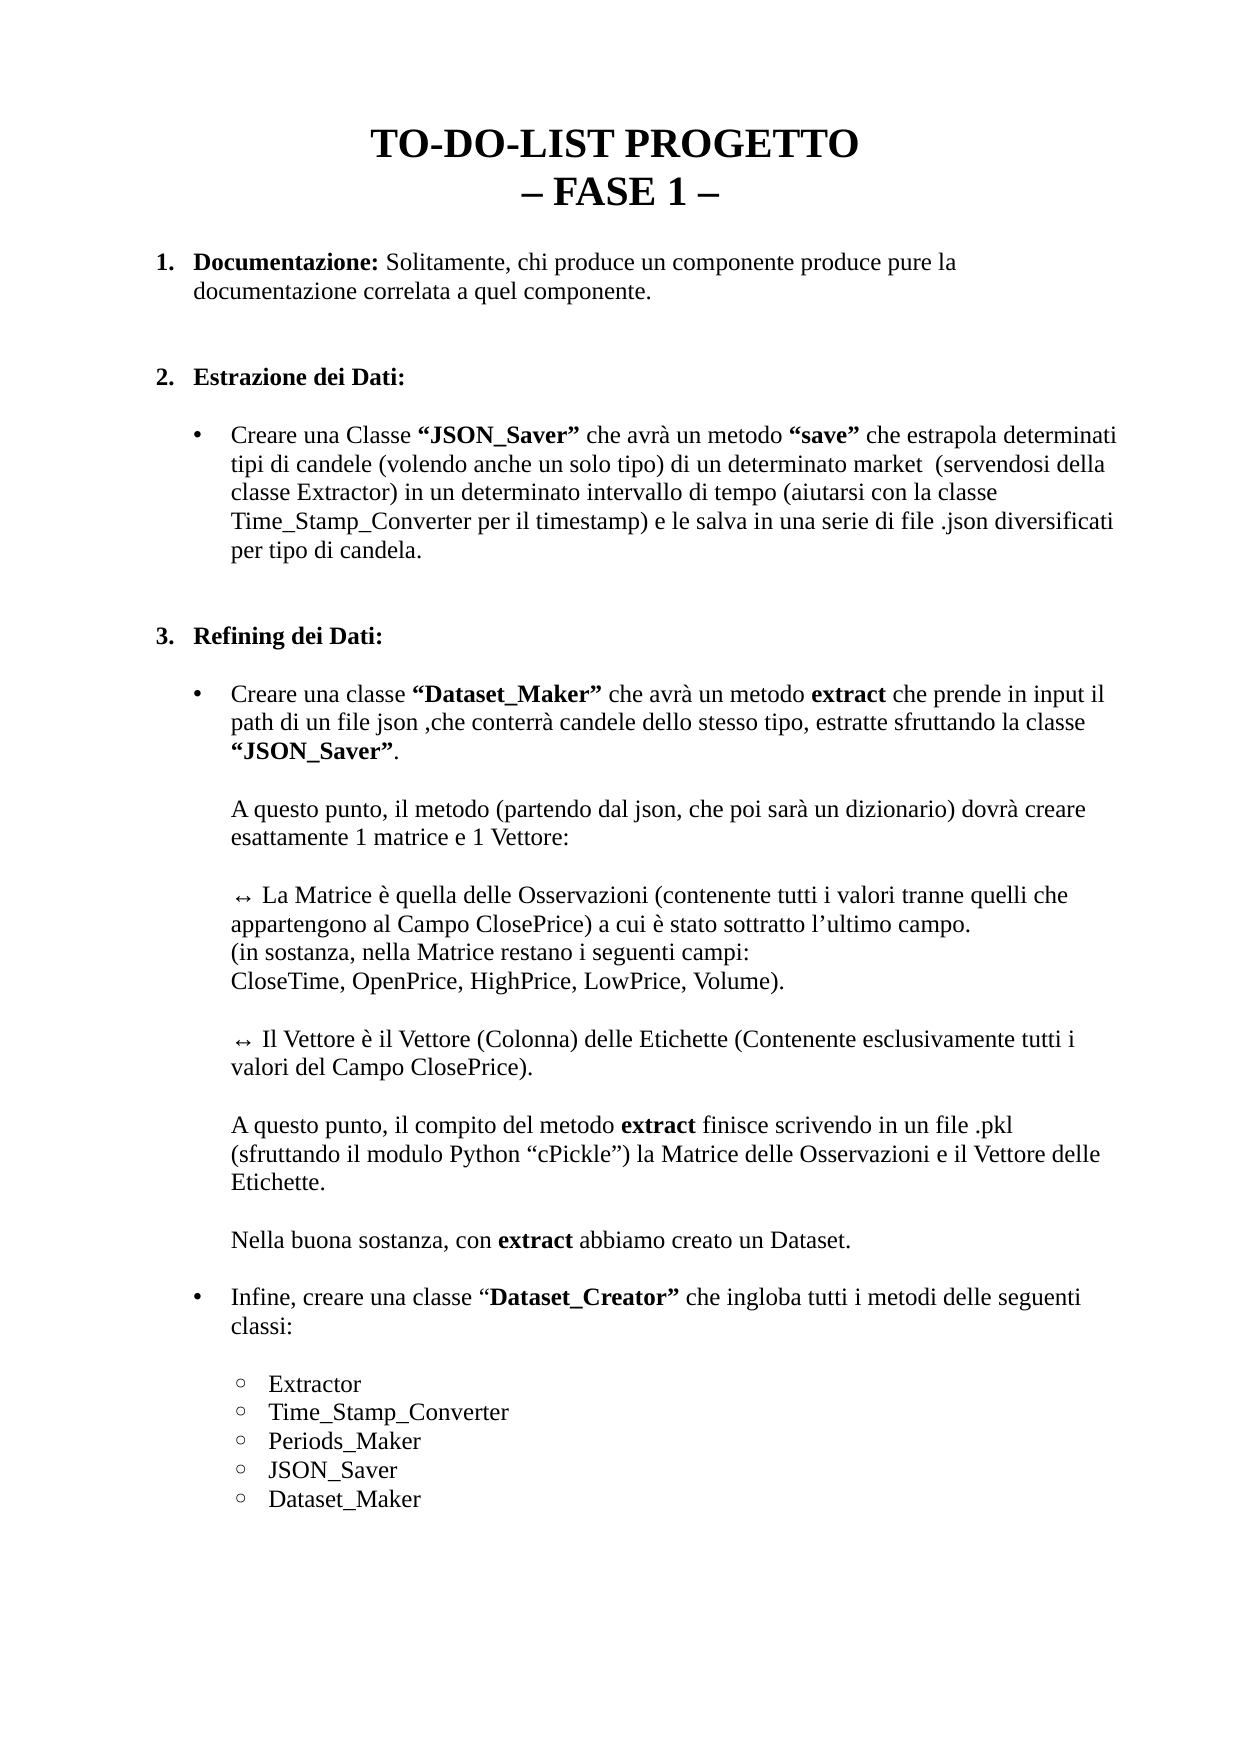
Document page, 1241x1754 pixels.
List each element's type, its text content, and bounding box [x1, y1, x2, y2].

text – FASE 1 – [118, 166, 1122, 214]
list Extractor [231, 1369, 1122, 1397]
list Documentazione: Solitamente, chi produce un componente produce pure la documentazione correlata a quel componente. [156, 247, 1122, 305]
list Estrazione dei Dati: [156, 362, 1122, 391]
list Creare una Classe “JSON_Saver” che avrà un metodo “save” che estrapola determinati tipi di candele (volendo anche un solo tipo) di un determinato market (servendosi della classe Extractor) in un determinato intervallo di tempo (aiutarsi con la classe Time_Stamp_Converter per il timestamp) e le salva in una serie di file .json diversificati per tipo di candela. [193, 420, 1122, 564]
list A questo punto, il metodo (partendo dal json, che poi sarà un dizionario) dovrà creare esattamente 1 matrice e 1 Vettore: [193, 794, 1122, 851]
list Periods_Maker [231, 1426, 1122, 1455]
list JSON_Saver [231, 1455, 1122, 1484]
list (in sostanza, nella Matrice restano i seguenti campi: [193, 937, 1122, 966]
text TO-DO-LIST PROGETTO [118, 118, 1122, 166]
list A questo punto, il compito del metodo extract finisce scrivendo in un file .pkl (sfruttando il modulo Python “cPickle”) la Matrice delle Osservazioni e il Vettore delle Etichette. [193, 1110, 1122, 1196]
list Time_Stamp_Converter [231, 1397, 1122, 1426]
list ↔ Il Vettore è il Vettore (Colonna) delle Etichette (Contenente esclusivamente tutti i valori del Campo ClosePrice). [193, 1024, 1122, 1081]
list Creare una classe “Dataset_Maker” che avrà un metodo extract che prende in input il path di un file json ,che conterrà candele dello stesso tipo, estratte sfruttando la classe “JSON_Saver”. [193, 679, 1122, 765]
list Nella buona sostanza, con extract abbiamo creato un Dataset. [193, 1225, 1122, 1254]
list ↔ La Matrice è quella delle Osservazioni (contenente tutti i valori tranne quelli che appartengono al Campo ClosePrice) a cui è stato sottratto l’ultimo campo. [193, 880, 1122, 937]
list Dataset_Maker [231, 1484, 1122, 1512]
list Infine, creare una classe “Dataset_Creator” che ingloba tutti i metodi delle seguenti classi: [193, 1282, 1122, 1340]
list CloseTime, OpenPrice, HighPrice, LowPrice, Volume). [193, 966, 1122, 995]
list Refining dei Dati: [156, 621, 1122, 650]
